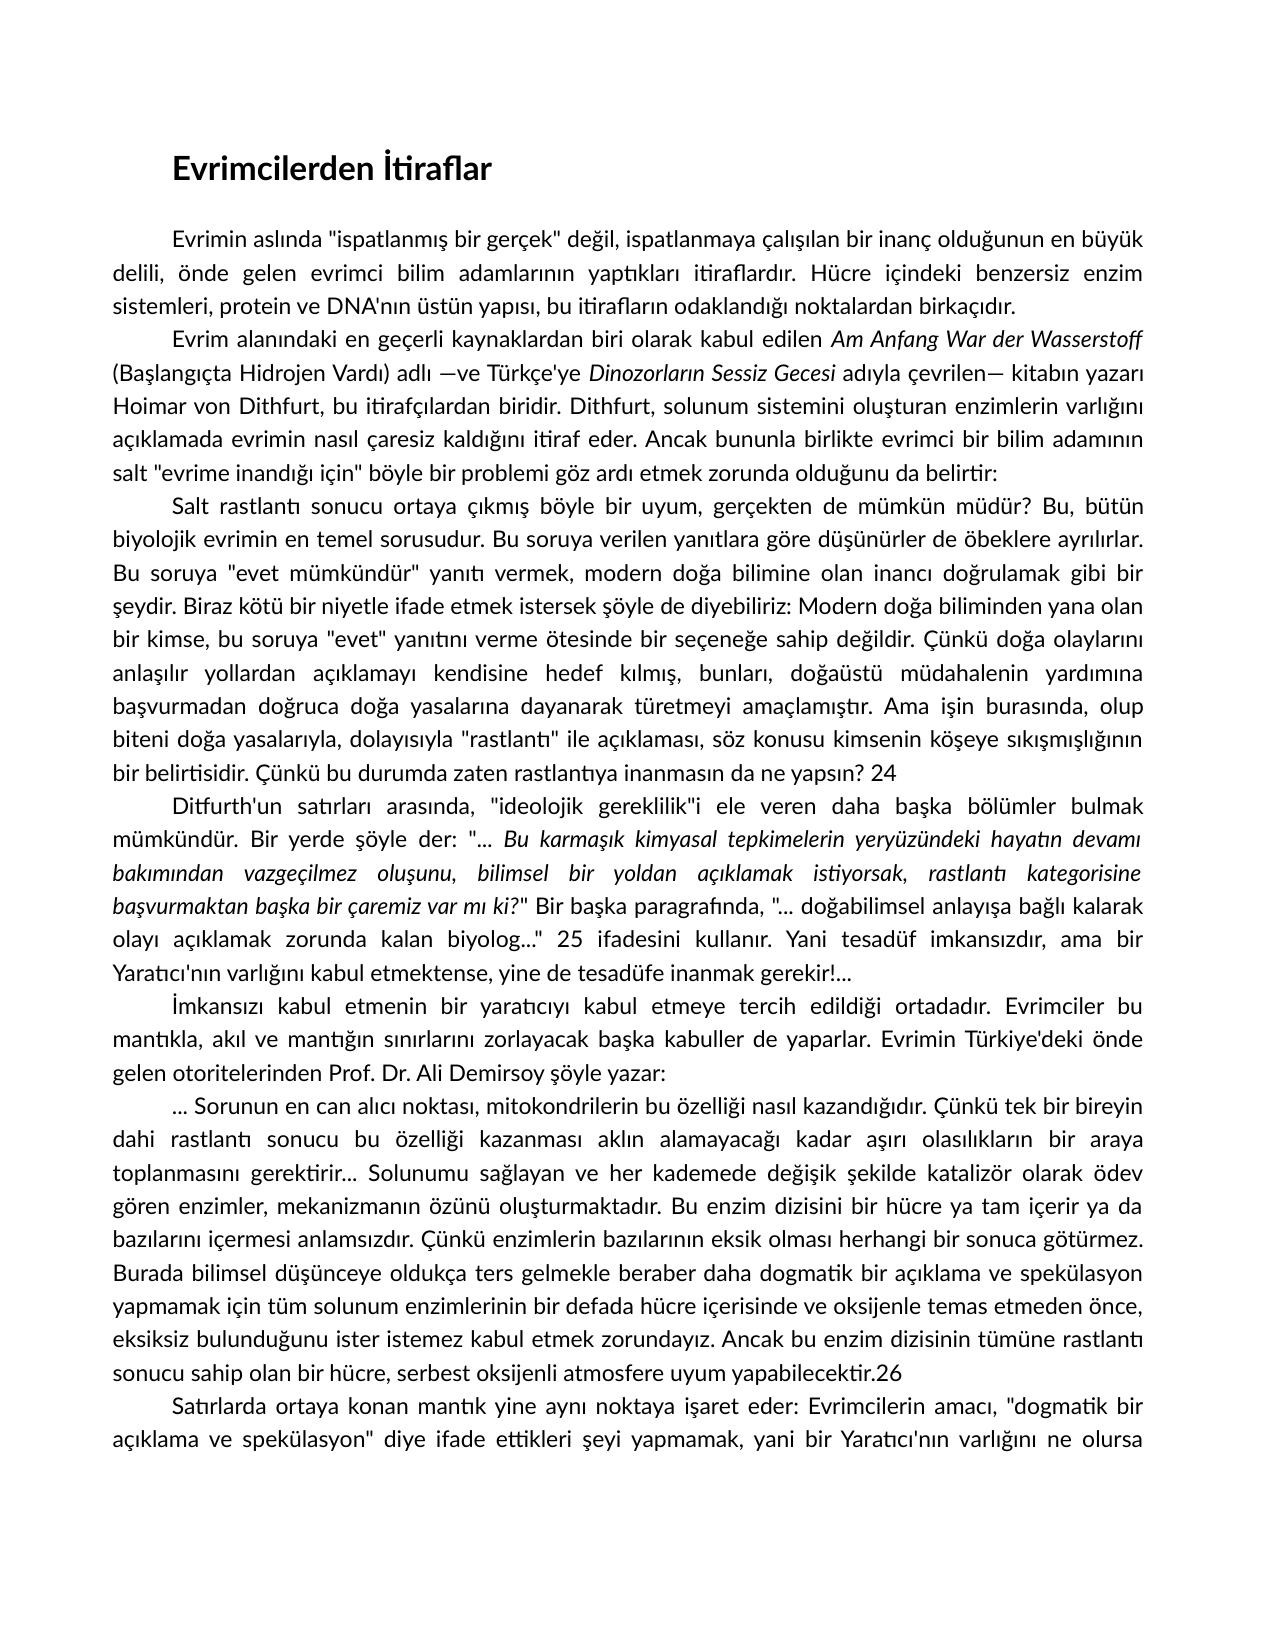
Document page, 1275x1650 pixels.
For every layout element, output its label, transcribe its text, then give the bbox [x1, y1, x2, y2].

text Satırlarda ortaya konan mantık yine aynı noktaya işaret eder: Evrimcilerin amacı, "dogmatik bir açıklama ve spekülasyon" diye ifade ettikleri şeyi yapmamak, yani bir Yaratıcı'nın varlığını ne olursa [112, 1388, 1145, 1454]
text İmkansızı kabul etmenin bir yaratıcıyı kabul etmeye tercih edildiği ortadadır. Evrimciler bu mantıkla, akıl ve mantığın sınırlarını zorlayacak başka kabuller de yaparlar. Evrimin Türkiye'deki önde gelen otoritelerinden Prof. Dr. Ali Demirsoy şöyle yazar: [112, 988, 1145, 1088]
subtitle Evrimcilerden İtiraflar [112, 148, 1145, 188]
text Salt rastlantı sonucu ortaya çıkmış böyle bir uyum, gerçekten de mümkün müdür? Bu, bütün biyolojik evrimin en temel sorusudur. Bu soruya verilen yanıtlara göre düşünürler de öbeklere ayrılırlar. Bu soruya "evet mümkündür" yanıtı vermek, modern doğa bilimine olan inancı doğrulamak gibi bir şeydir. Biraz kötü bir niyetle ifade etmek istersek şöyle de diyebiliriz: Modern doğa biliminden yana olan bir kimse, bu soruya "evet" yanıtını verme ötesinde bir seçeneğe sahip değildir. Çünkü doğa olaylarını anlaşılır yollardan açıklamayı kendisine hedef kılmış, bunları, doğaüstü müdahalenin yardımına başvurmadan doğruca doğa yasalarına dayanarak türetmeyi amaçlamıştır. Ama işin burasında, olup biteni doğa yasalarıyla, dolayısıyla "rastlantı" ile açıklaması, söz konusu kimsenin köşeye sıkışmışlığının bir belirtisidir. Çünkü bu durumda zaten rastlantıya inanmasın da ne yapsın? 24 [112, 488, 1145, 788]
text ... Sorunun en can alıcı noktası, mitokondrilerin bu özelliği nasıl kazandığıdır. Çünkü tek bir bireyin dahi rastlantı sonucu bu özelliği kazanması aklın alamayacağı kadar aşırı olasılıkların bir araya toplanmasını gerektirir... Solunumu sağlayan ve her kademede değişik şekilde katalizör olarak ödev gören enzimler, mekanizmanın özünü oluşturmaktadır. Bu enzim dizisini bir hücre ya tam içerir ya da bazılarını içermesi anlamsızdır. Çünkü enzimlerin bazılarının eksik olması herhangi bir sonuca götürmez. Burada bilimsel düşünceye oldukça ters gelmekle beraber daha dogmatik bir açıklama ve spekülasyon yapmamak için tüm solunum enzimlerinin bir defada hücre içerisinde ve oksijenle temas etmeden önce, eksiksiz bulunduğunu ister istemez kabul etmek zorundayız. Ancak bu enzim dizisinin tümüne rastlantı sonucu sahip olan bir hücre, serbest oksijenli atmosfere uyum yapabilecektir.26 [112, 1088, 1145, 1388]
text Ditfurth'un satırları arasında, "ideolojik gereklilik"i ele veren daha başka bölümler bulmak mümkündür. Bir yerde şöyle der: "... Bu karmaşık kimyasal tepkimelerin yeryüzündeki hayatın devamı bakımından vazgeçilmez oluşunu, bilimsel bir yoldan açıklamak istiyorsak, rastlantı kategorisine başvurmaktan başka bir çaremiz var mı ki?" Bir başka paragrafında, "... doğabilimsel anlayışa bağlı kalarak olayı açıklamak zorunda kalan biyolog..." 25 ifadesini kullanır. Yani tesadüf imkansızdır, ama bir Yaratıcı'nın varlığını kabul etmektense, yine de tesadüfe inanmak gerekir!... [112, 788, 1145, 988]
text Evrimin aslında "ispatlanmış bir gerçek" değil, ispatlanmaya çalışılan bir inanç olduğunun en büyük delili, önde gelen evrimci bilim adamlarının yaptıkları itiraflardır. Hücre içindeki benzersiz enzim sistemleri, protein ve DNA'nın üstün yapısı, bu itirafların odaklandığı noktalardan birkaçıdır. [112, 221, 1145, 321]
text Evrim alanındaki en geçerli kaynaklardan biri olarak kabul edilen Am Anfang War der Wasserstoff (Başlangıçta Hidrojen Vardı) adlı —ve Türkçe'ye Dinozorların Sessiz Gecesi adıyla çevrilen— kitabın yazarı Hoimar von Dithfurt, bu itirafçılardan biridir. Dithfurt, solunum sistemini oluşturan enzimlerin varlığını açıklamada evrimin nasıl çaresiz kaldığını itiraf eder. Ancak bununla birlikte evrimci bir bilim adamının salt "evrime inandığı için" böyle bir problemi göz ardı etmek zorunda olduğunu da belirtir: [112, 321, 1145, 488]
